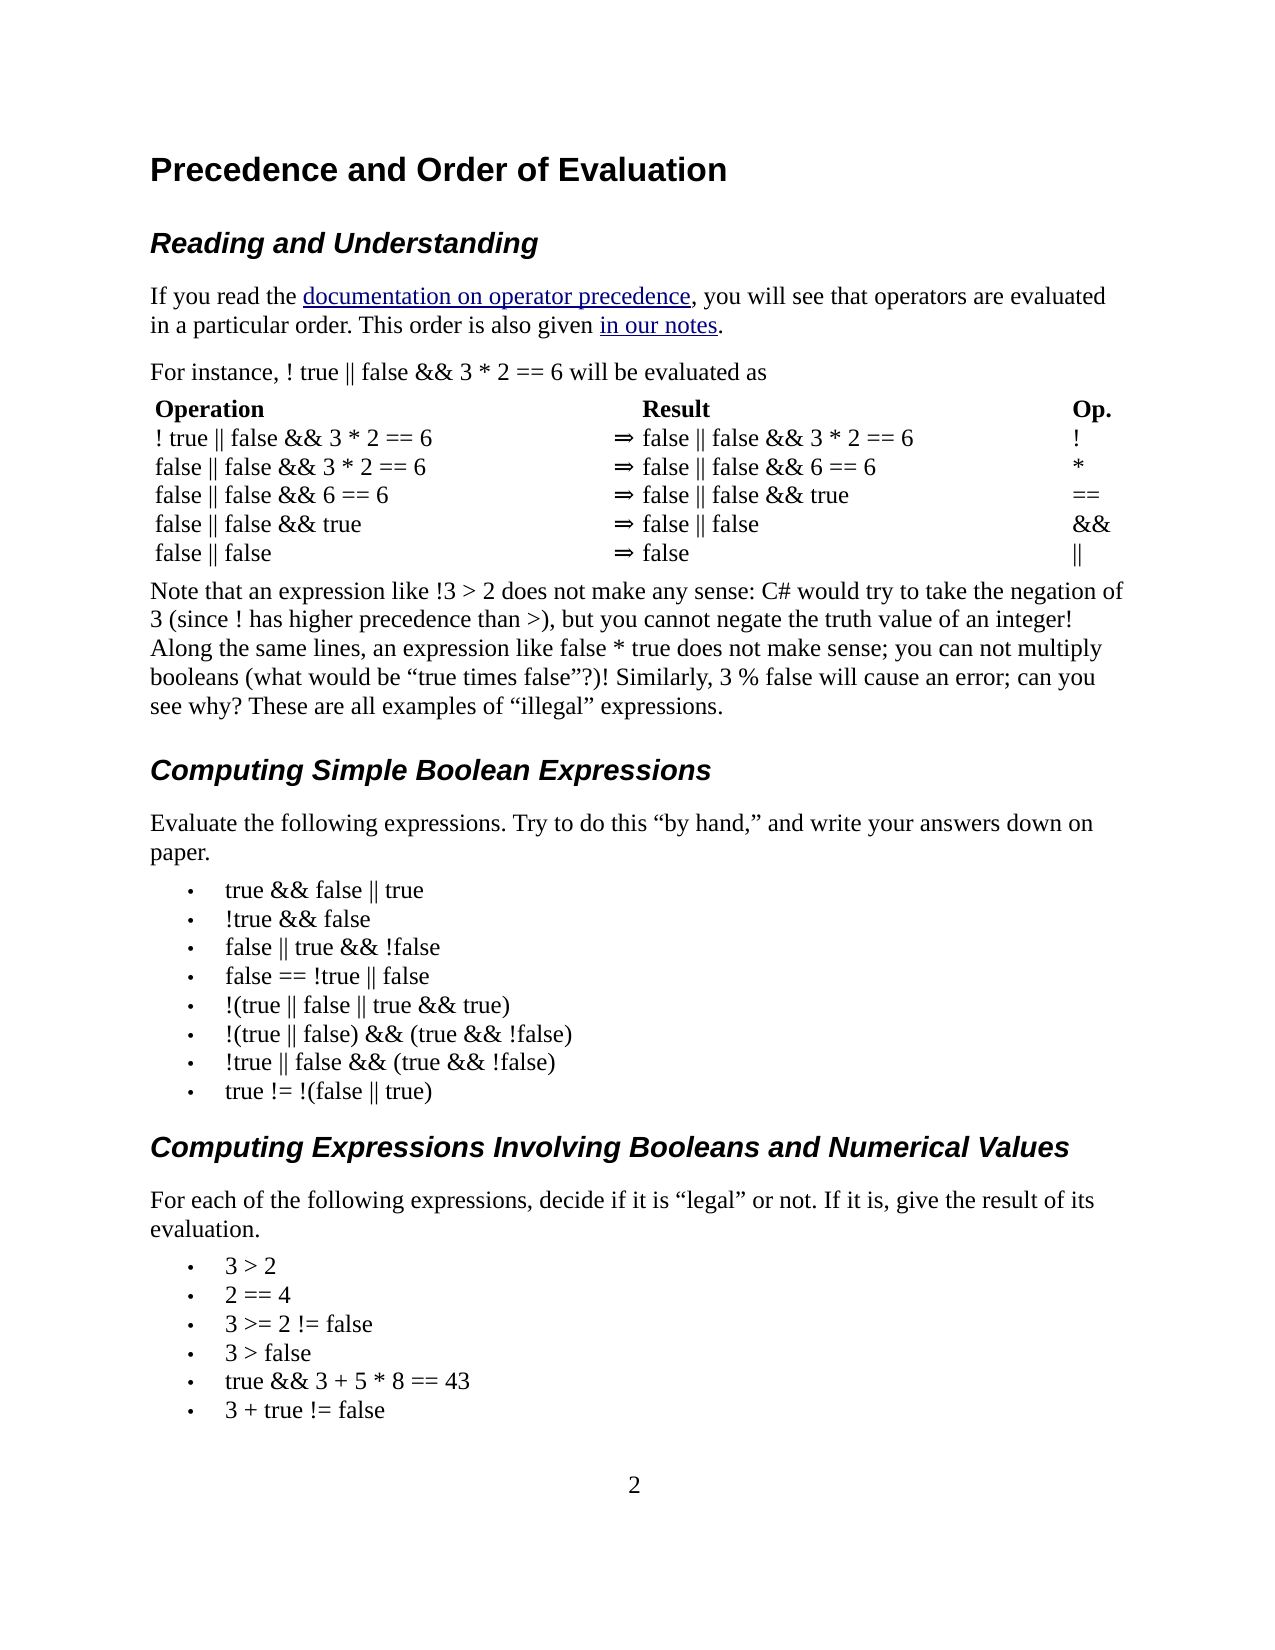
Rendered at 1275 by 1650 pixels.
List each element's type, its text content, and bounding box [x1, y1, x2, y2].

table_header Operation [150, 394, 609, 423]
text Note that an expression like !3 > 2 does not make any sense: C# would try to take the negation of 3 (since ! has higher precedence than >), but you cannot negate the truth value of an integer! Along the same lines, an expression like false * true does not make sense; you can not multiply booleans (what would be “true times false”?)! Similarly, 3 % false will cause an error; can you see why? These are all examples of “illegal” expressions. [150, 576, 1125, 719]
table_cell ⇒ [609, 452, 637, 481]
subtitle Computing Simple Boolean Expressions [150, 753, 1125, 787]
table_cell false || false && true [638, 481, 1068, 509]
table_cell false [638, 538, 1068, 567]
subtitle Precedence and Order of Evaluation [150, 150, 1125, 189]
list true && 3 + 5 * 8 == 43 [187, 1366, 1125, 1395]
list !true && false [187, 904, 1125, 932]
list true != !(false || true) [187, 1076, 1125, 1105]
subtitle Reading and Understanding [150, 226, 1125, 260]
table_cell ⇒ [609, 481, 637, 509]
table_header Op. [1068, 394, 1125, 423]
text For each of the following expressions, decide if it is “legal” or not. If it is, give the result of its evaluation. [150, 1185, 1125, 1242]
list false || true && !false [187, 932, 1125, 961]
text If you read the documentation on operator precedence, you will see that operators are evaluated in a particular order. This order is also given in our notes. [150, 281, 1125, 339]
table_cell false || false [150, 538, 609, 567]
table_header Result [638, 394, 1068, 423]
table_cell ! [1068, 423, 1125, 452]
table_cell false || false [638, 509, 1068, 538]
table_cell false || false && 6 == 6 [638, 452, 1068, 481]
list !true || false && (true && !false) [187, 1047, 1125, 1076]
list 3 >= 2 != false [187, 1309, 1125, 1338]
table_cell false || false && 3 * 2 == 6 [150, 452, 609, 481]
list 3 > 2 [187, 1251, 1125, 1280]
list 2 == 4 [187, 1280, 1125, 1309]
list !(true || false) && (true && !false) [187, 1019, 1125, 1047]
table_cell ⇒ [609, 509, 637, 538]
list 3 > false [187, 1338, 1125, 1366]
table_cell false || false && 3 * 2 == 6 [638, 423, 1068, 452]
table_cell ⇒ [609, 423, 637, 452]
table_cell == [1068, 481, 1125, 509]
table_cell || [1068, 538, 1125, 567]
list !(true || false || true && true) [187, 990, 1125, 1019]
table_header [609, 394, 637, 423]
table_cell false || false && 6 == 6 [150, 481, 609, 509]
text Evaluate the following expressions. Try to do this “by hand,” and write your answers down on paper. [150, 808, 1125, 866]
list true && false || true [187, 875, 1125, 904]
table_cell ! true || false && 3 * 2 == 6 [150, 423, 609, 452]
table_cell && [1068, 509, 1125, 538]
text For instance, ! true || false && 3 * 2 == 6 will be evaluated as [150, 357, 1125, 385]
list false == !true || false [187, 961, 1125, 990]
subtitle Computing Expressions Involving Booleans and Numerical Values [150, 1130, 1125, 1163]
table_cell ⇒ [609, 538, 637, 567]
list 3 + true != false [187, 1395, 1125, 1424]
table_cell false || false && true [150, 509, 609, 538]
table_cell * [1068, 452, 1125, 481]
